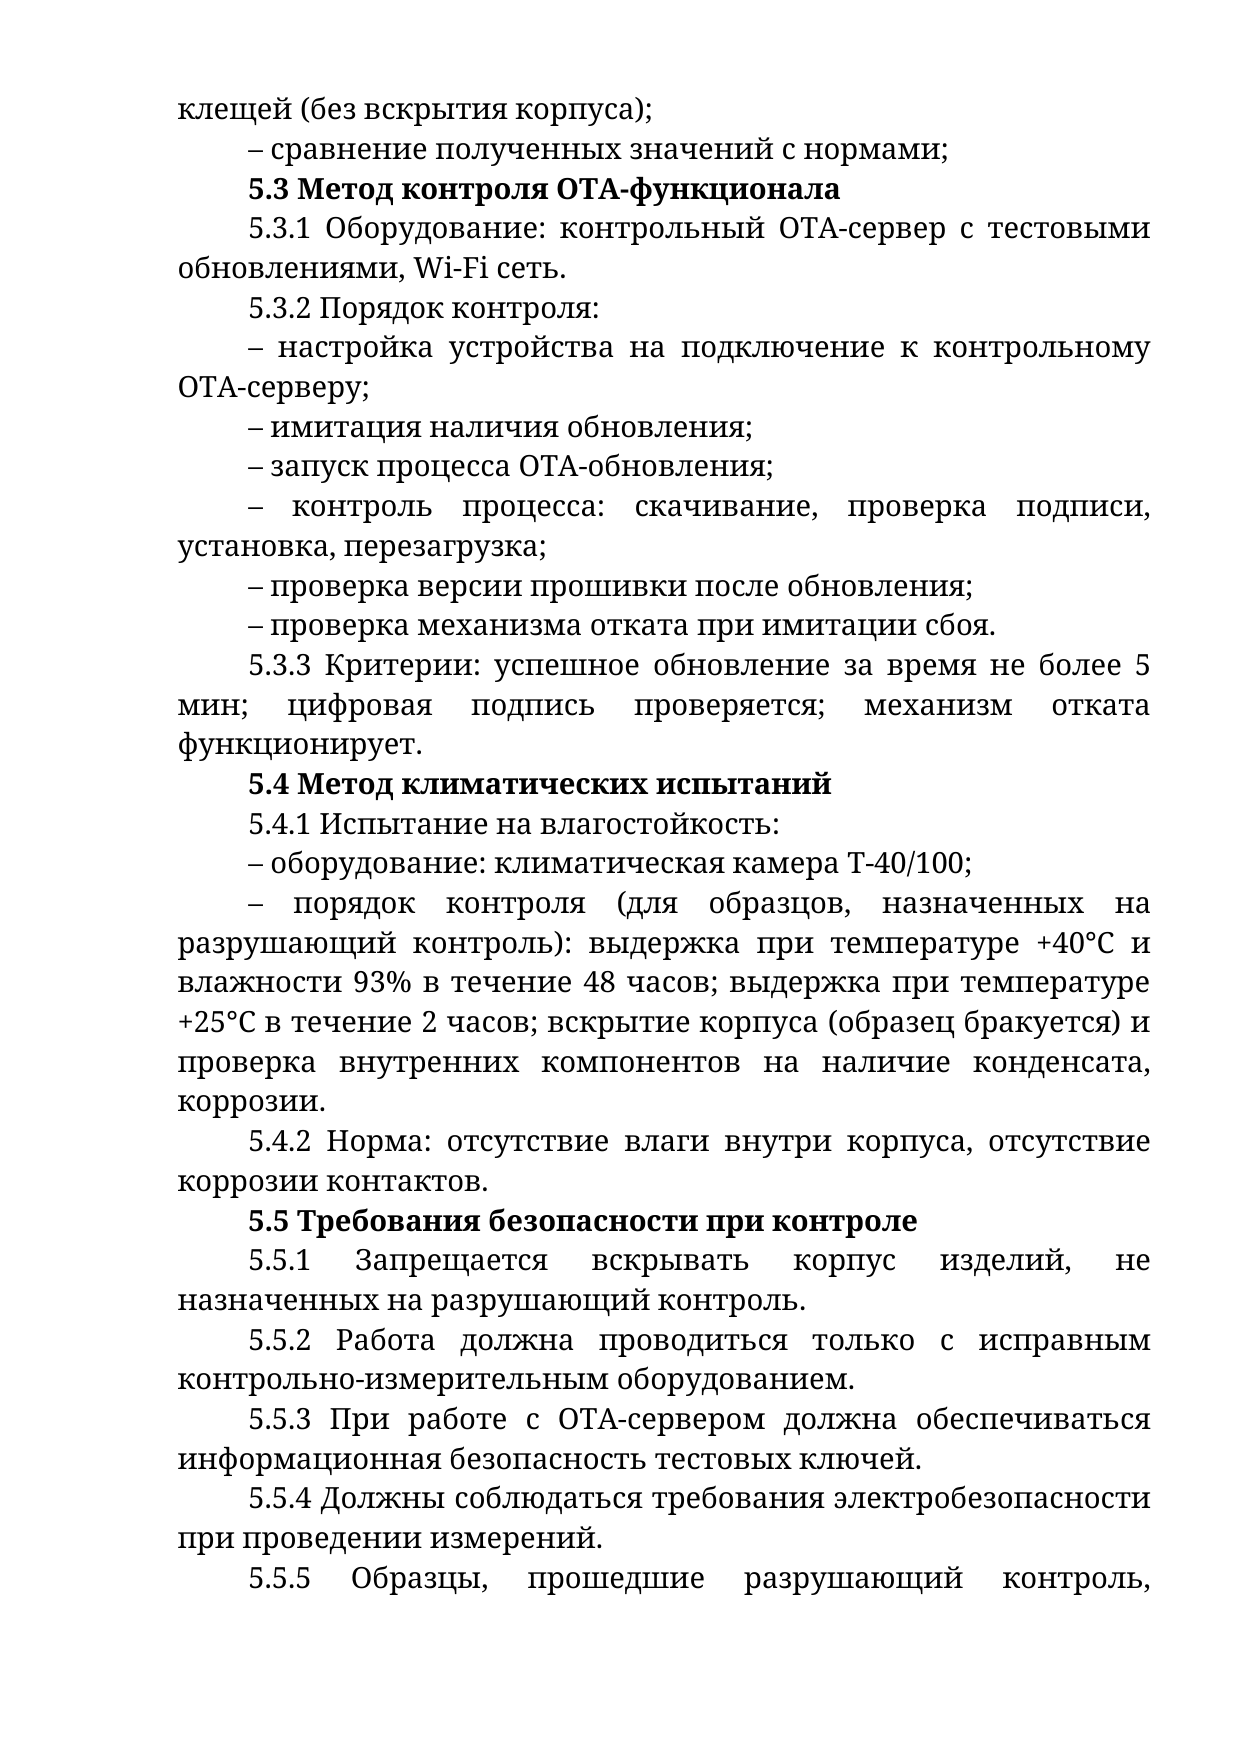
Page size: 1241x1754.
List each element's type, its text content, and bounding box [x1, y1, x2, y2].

text – проверка версии прошивки после обновления; [177, 565, 1152, 604]
text 5.5.1 Запрещается вскрывать корпус изделий, не назначенных на разрушающий контроль. [177, 1239, 1152, 1319]
subtitle 5.4 Метод климатических испытаний [177, 763, 1152, 803]
text 5.5.2 Работа должна проводиться только с исправным контрольно-измерительным оборудованием. [177, 1319, 1152, 1398]
text 5.5.5 Образцы, прошедшие разрушающий контроль, [177, 1557, 1152, 1597]
text 5.3.2 Порядок контроля: [177, 287, 1152, 327]
text 5.5.4 Должны соблюдаться требования электробезопасности при проведении измерений. [177, 1478, 1152, 1557]
text 5.5.3 При работе с OTA-сервером должна обеспечиваться информационная безопасность тестовых ключей. [177, 1398, 1152, 1478]
text – контроль процесса: скачивание, проверка подписи, установка, перезагрузка; [177, 485, 1152, 565]
subtitle 5.5 Требования безопасности при контроле [177, 1200, 1152, 1239]
subtitle 5.3 Метод контроля OTA-функционала [177, 168, 1152, 208]
text – имитация наличия обновления; [177, 406, 1152, 446]
text 5.3.3 Критерии: успешное обновление за время не более 5 мин; цифровая подпись проверяется; механизм отката функционирует. [177, 644, 1152, 763]
text клещей (без вскрытия корпуса); [177, 88, 1152, 128]
text – сравнение полученных значений с нормами; [177, 128, 1152, 168]
text – оборудование: климатическая камера Т-40/100; [177, 843, 1152, 882]
text – настройка устройства на подключение к контрольному OTA-серверу; [177, 327, 1152, 406]
text 5.4.1 Испытание на влагостойкость: [177, 803, 1152, 843]
text – порядок контроля (для образцов, назначенных на разрушающий контроль): выдержка при температуре +40°C и влажности 93% в течение 48 часов; выдержка при температуре +25°C в течение 2 часов; вскрытие корпуса (образец бракуется) и проверка внутренних компонентов на наличие конденсата, коррозии. [177, 882, 1152, 1120]
text – запуск процесса OTA-обновления; [177, 446, 1152, 485]
text – проверка механизма отката при имитации сбоя. [177, 604, 1152, 644]
text 5.4.2 Норма: отсутствие влаги внутри корпуса, отсутствие коррозии контактов. [177, 1120, 1152, 1200]
text 5.3.1 Оборудование: контрольный OTA-сервер с тестовыми обновлениями, Wi-Fi сеть. [177, 208, 1152, 287]
